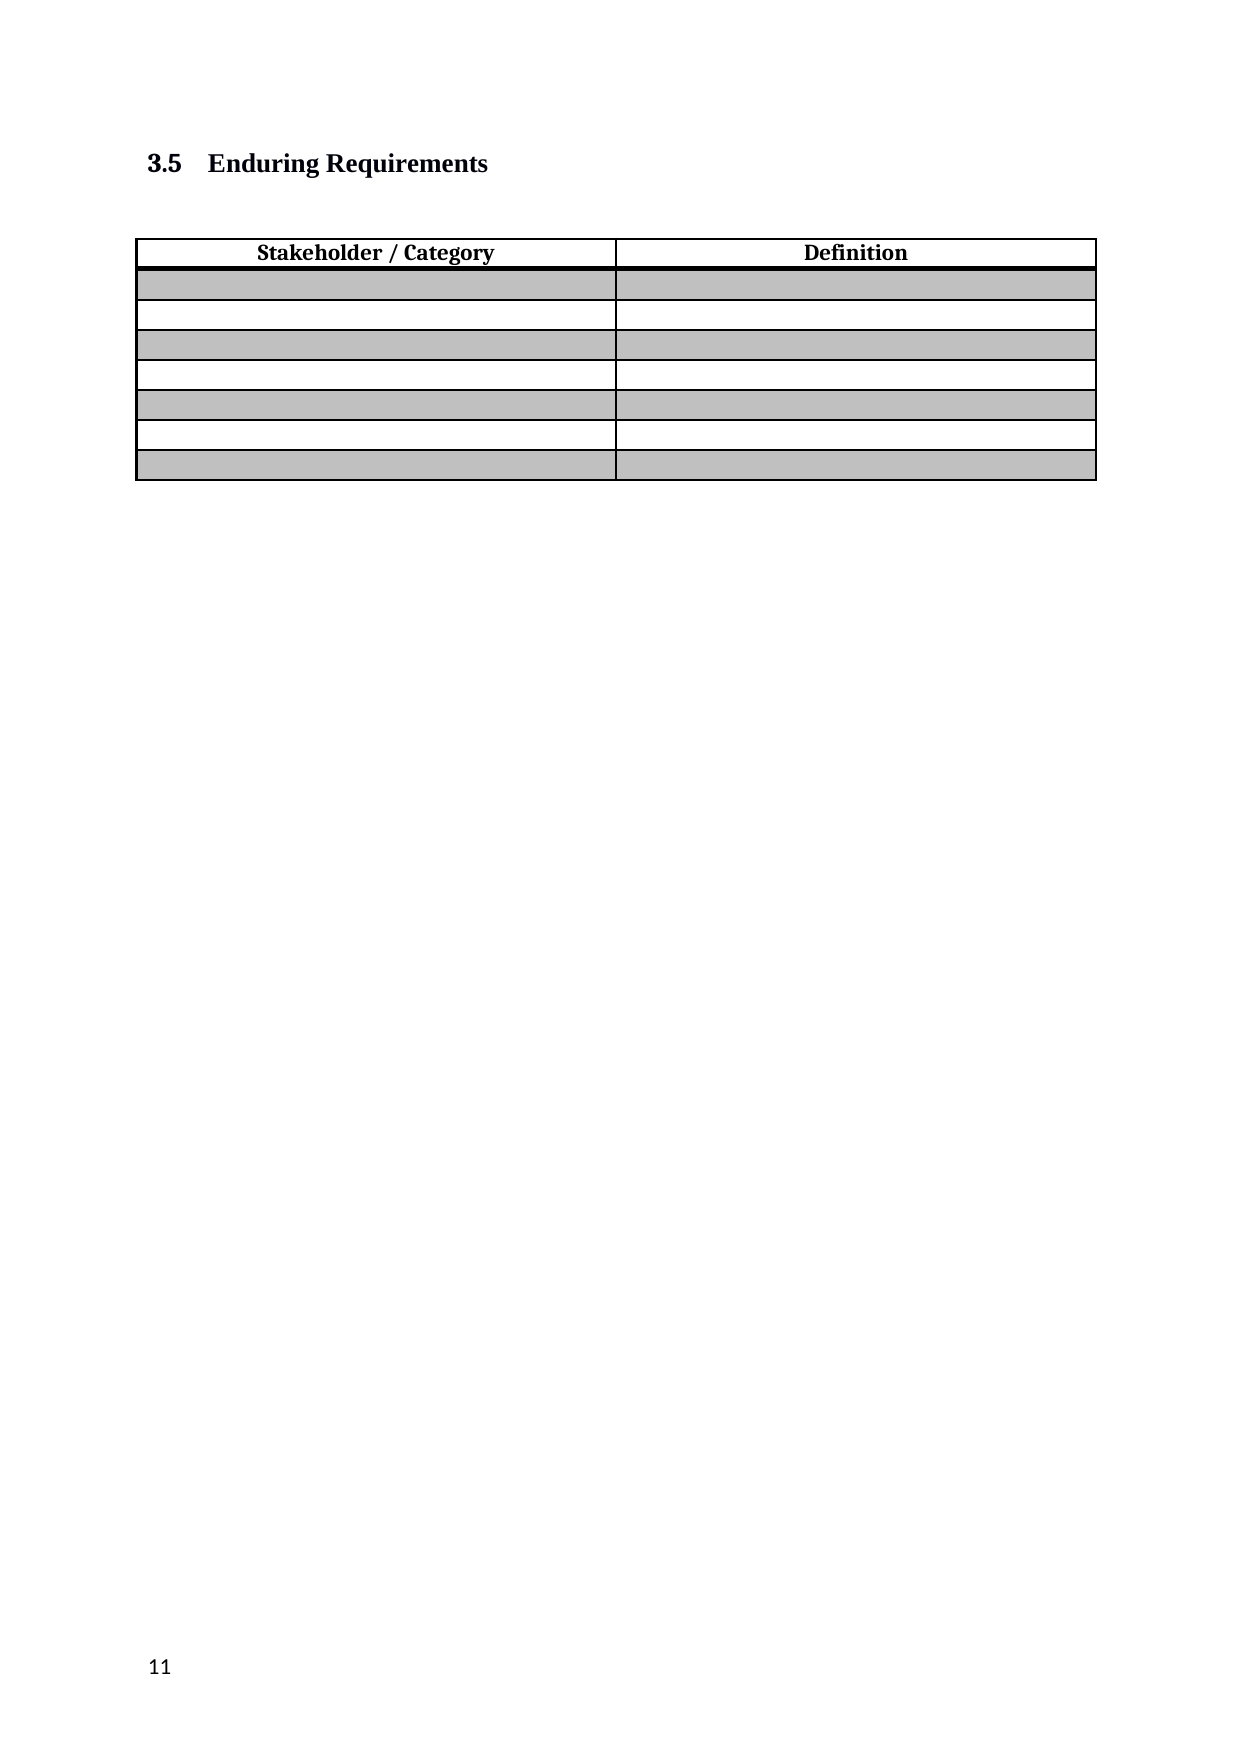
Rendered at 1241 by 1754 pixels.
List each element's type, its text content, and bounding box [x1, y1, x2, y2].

table_cell [617, 451, 1095, 479]
table_header Stakeholder / Category [138, 240, 615, 266]
table_cell [617, 271, 1095, 299]
table_cell [617, 361, 1095, 389]
table_cell [617, 301, 1095, 329]
table_cell [138, 331, 615, 359]
table_cell [138, 451, 615, 479]
table_cell [138, 421, 615, 449]
table_cell [138, 361, 615, 389]
table_header Definition [617, 240, 1095, 266]
table_cell [138, 301, 615, 329]
table_cell [617, 421, 1095, 449]
subtitle Enduring Requirements [148, 148, 1093, 180]
table_cell [138, 391, 615, 419]
table_cell [138, 271, 615, 299]
table_cell [617, 391, 1095, 419]
table_cell [617, 331, 1095, 359]
